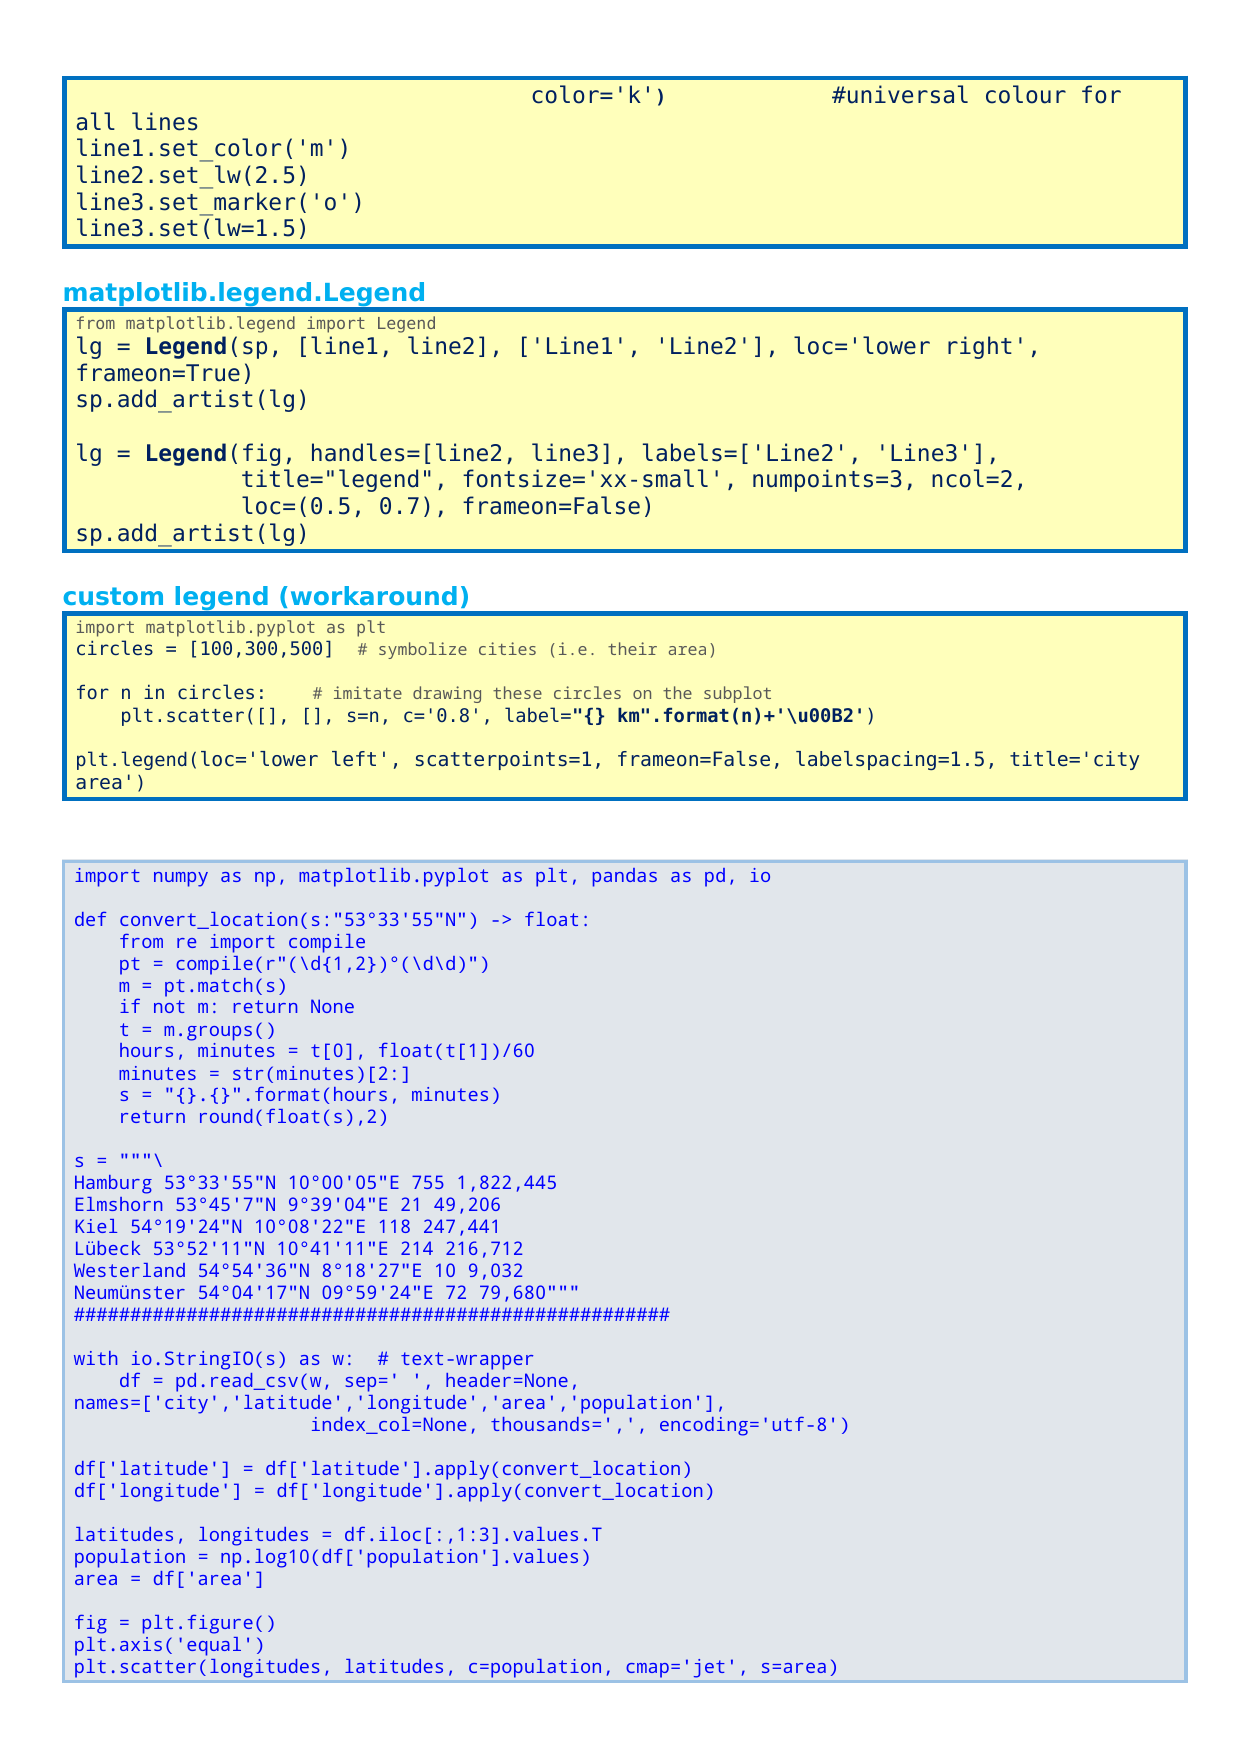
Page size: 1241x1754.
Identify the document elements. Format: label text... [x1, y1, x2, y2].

title custom legend (workaround) [62, 582, 1188, 611]
text hours, minutes = t[0], float(t[1])/60 [65, 1035, 1184, 1057]
text Hamburg 53°33′55″N 10°00′05″E 755 1,822,445 [65, 1167, 1184, 1189]
text df['latitude'] = df['latitude'].apply(convert_location) [65, 1453, 1184, 1475]
text df = pd.read_csv(w, sep=' ', header=None, names=['city','latitude','longitude','area','population'], [65, 1365, 1184, 1409]
text Neumünster 54°04′17″N 09°59′24″E 72 79,680""" [65, 1277, 1184, 1299]
text plt.scatter([], [], s=n, c='0.8', label="{} km".format(n)+'\u00B2') [67, 698, 1183, 720]
text latitudes, longitudes = df.iloc[:,1:3].values.T [65, 1519, 1184, 1541]
text from re import compile [65, 925, 1184, 947]
text fig = plt.figure() [65, 1607, 1184, 1629]
text for n in circles: # imitate drawing these circles on the subplot [67, 675, 1183, 698]
text circles = [100,300,500] # symbolize cities (i.e. their area) [67, 631, 1183, 653]
text Westerland 54°54′36″N 8°18′27″E 10 9,032 [65, 1255, 1184, 1277]
text if not m: return None [65, 991, 1184, 1013]
text t = m.groups() [65, 1013, 1184, 1035]
text sp.add_artist(lg) [67, 380, 1183, 406]
text import numpy as np, matplotlib.pyplot as plt, pandas as pd, io [65, 863, 1184, 881]
title matplotlib.legend.Legend [62, 278, 1188, 307]
text title="legend", fontsize='xx-small', numpoints=3, ncol=2, [67, 460, 1183, 486]
text with io.StringIO(s) as w: # text-wrapper [65, 1343, 1184, 1365]
text color='k') #universal colour for all lines [67, 80, 1183, 129]
text s = """\ [65, 1145, 1184, 1167]
text lg = Legend(fig, handles=[line2, line3], labels=['Line2', 'Line3'], [67, 433, 1183, 460]
text line1.set_color('m') [67, 129, 1183, 156]
text minutes = str(minutes)[2:] [65, 1057, 1184, 1079]
text line3.set_marker('o') [67, 182, 1183, 209]
text plt.legend(loc='lower left', scatterpoints=1, frameon=False, labelspacing=1.5, title='city area') [67, 742, 1183, 797]
text plt.axis('equal') [65, 1629, 1184, 1651]
text plt.scatter(longitudes, latitudes, c=population, cmap='jet', s=area) [65, 1651, 1184, 1680]
text line3.set(lw=1.5) [67, 209, 1183, 244]
text s = "{}.{}".format(hours, minutes) [65, 1079, 1184, 1101]
text Lübeck 53°52′11″N 10°41′11″E 214 216,712 [65, 1233, 1184, 1255]
text from matplotlib.legend import Legend [67, 312, 1183, 326]
text def convert_location(s:"53°33′55″N") -> float: [65, 903, 1184, 925]
text pt = compile(r"(\d{1,2})°(\d\d)") [65, 947, 1184, 969]
text area = df['area'] [65, 1563, 1184, 1585]
text df['longitude'] = df['longitude'].apply(convert_location) [65, 1475, 1184, 1497]
text Kiel 54°19′24″N 10°08′22″E 118 247,441 [65, 1211, 1184, 1233]
text loc=(0.5, 0.7), frameon=False) [67, 486, 1183, 513]
text m = pt.match(s) [65, 969, 1184, 991]
text lg = Legend(sp, [line1, line2], ['Line1', 'Line2'], loc='lower right', frameon=True) [67, 326, 1183, 380]
text import matplotlib.pyplot as plt [67, 616, 1183, 631]
text sp.add_artist(lg) [67, 513, 1183, 549]
text index_col=None, thousands=',', encoding='utf-8') [65, 1409, 1184, 1431]
text return round(float(s),2) [65, 1101, 1184, 1123]
text ##################################################### [65, 1299, 1184, 1321]
text Elmshorn 53°45′7″N 9°39′04″E 21 49,206 [65, 1189, 1184, 1211]
text line2.set_lw(2.5) [67, 156, 1183, 182]
text population = np.log10(df['population'].values) [65, 1541, 1184, 1563]
